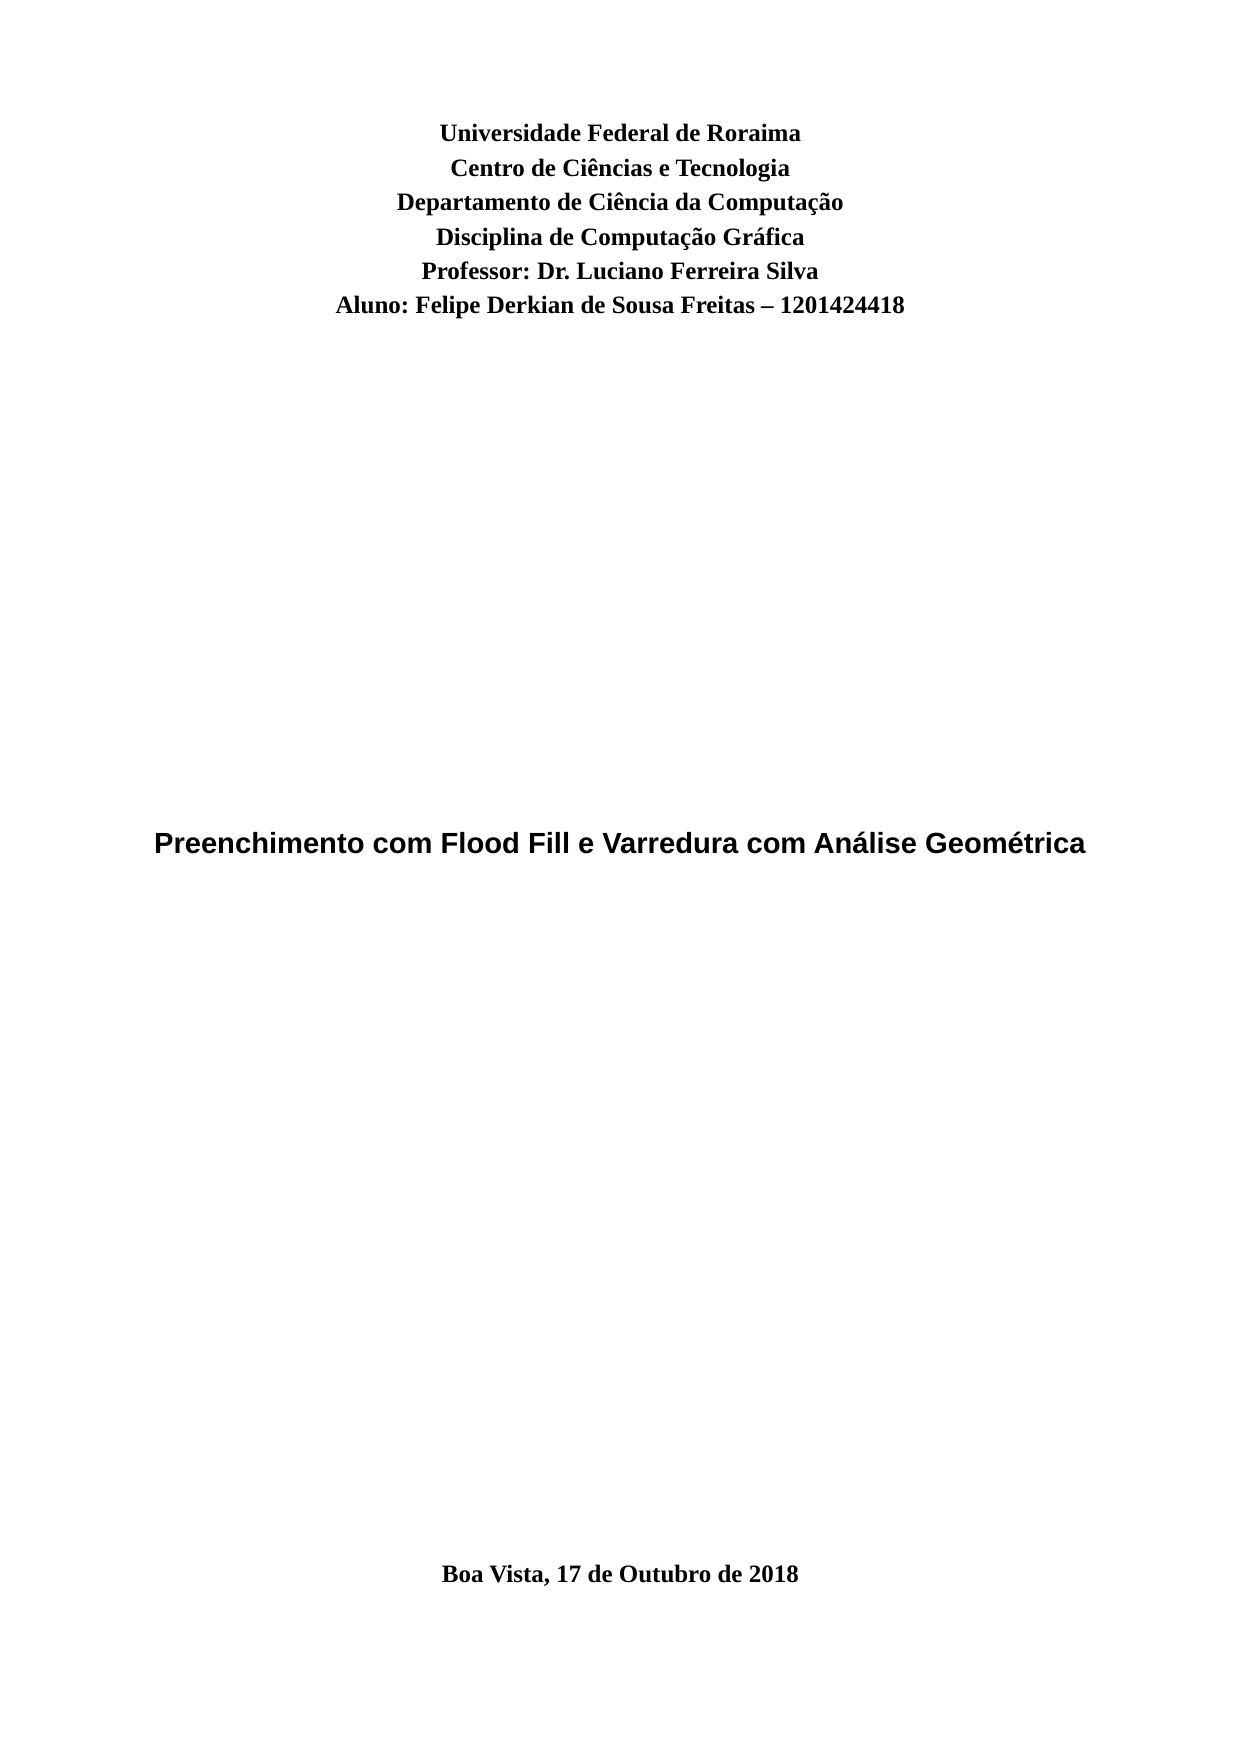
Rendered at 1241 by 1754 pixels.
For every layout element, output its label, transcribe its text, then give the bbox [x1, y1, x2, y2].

title Preenchimento com Flood Fill e Varredura com Análise Geométrica [118, 826, 1122, 859]
text Departamento de Ciência da Computação [118, 187, 1122, 216]
text Universidade Federal de Roraima [118, 118, 1122, 147]
text Boa Vista, 17 de Outubro de 2018 [118, 1559, 1122, 1588]
text Disciplina de Computação Gráfica [118, 222, 1122, 250]
text Centro de Ciências e Tecnologia [118, 153, 1122, 181]
text Aluno: Felipe Derkian de Sousa Freitas – 1201424418 [118, 291, 1122, 319]
text Professor: Dr. Luciano Ferreira Silva [118, 256, 1122, 285]
